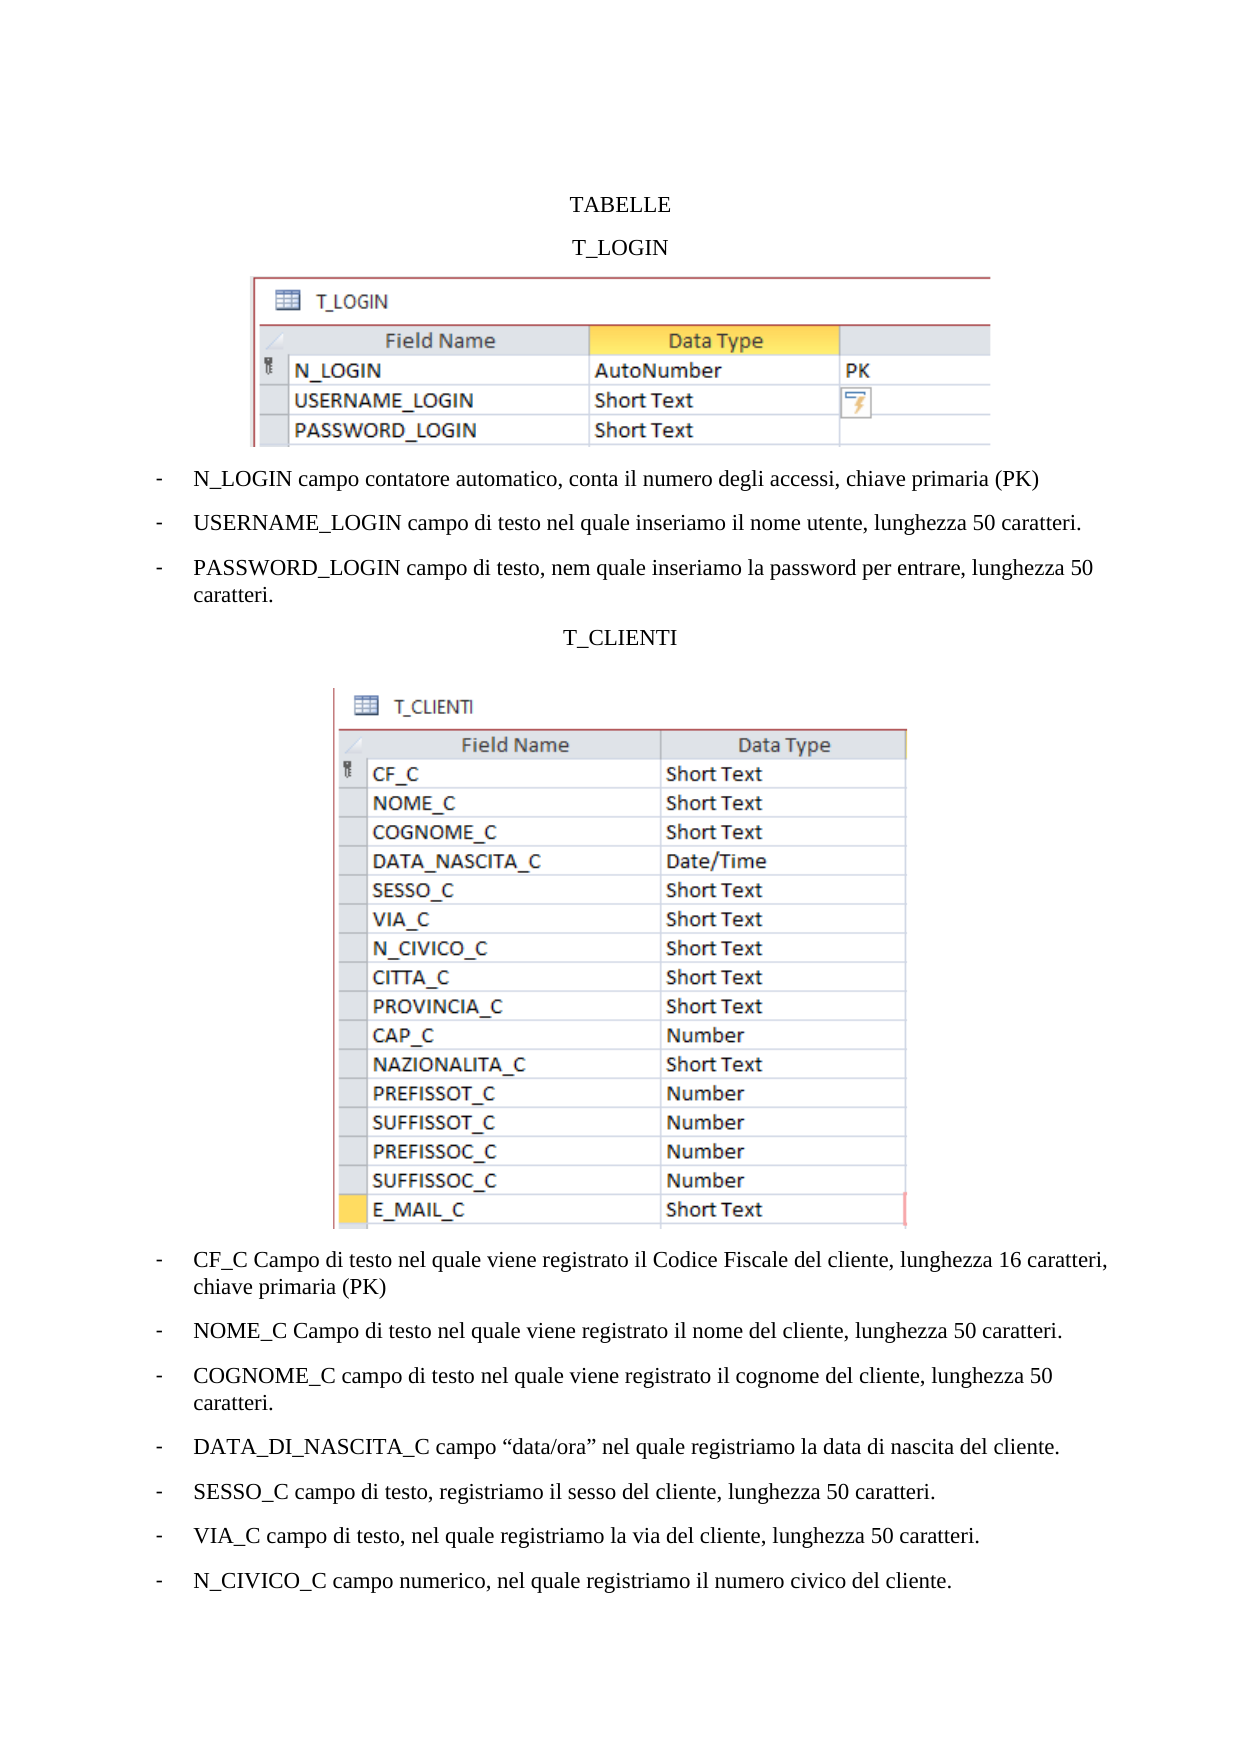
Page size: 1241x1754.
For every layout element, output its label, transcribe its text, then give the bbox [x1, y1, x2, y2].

list VIA_C campo di testo, nel quale registriamo la via del cliente, lunghezza 50 caratteri. [156, 1521, 1122, 1549]
list SESSO_C campo di testo, registriamo il sesso del cliente, lunghezza 50 caratteri. [156, 1477, 1122, 1505]
list DATA_DI_NASCITA_C campo “data/ora” nel quale registriamo la data di nascita del cliente. [156, 1432, 1122, 1460]
list PASSWORD_LOGIN campo di testo, nem quale inseriamo la password per entrare, lunghezza 50 caratteri. [156, 553, 1122, 607]
list NOME_C Campo di testo nel quale viene registrato il nome del cliente, lunghezza 50 caratteri. [156, 1316, 1122, 1344]
list COGNOME_C campo di testo nel quale viene registrato il cognome del cliente, lunghezza 50 caratteri. [156, 1361, 1122, 1415]
list USERNAME_LOGIN campo di testo nel quale inseriamo il nome utente, lunghezza 50 caratteri. [156, 508, 1122, 536]
list N_LOGIN campo contatore automatico, conta il numero degli accessi, chiave primaria (PK) [156, 464, 1122, 492]
text T_CLIENTI [118, 624, 1122, 650]
list CF_C Campo di testo nel quale viene registrato il Codice Fiscale del cliente, lunghezza 16 caratteri, chiave primaria (PK) [156, 1245, 1122, 1300]
list N_CIVICO_C campo numerico, nel quale registriamo il numero civico del cliente. [156, 1566, 1122, 1594]
text T_LOGIN [118, 234, 1122, 260]
text TABELLE [118, 191, 1122, 217]
